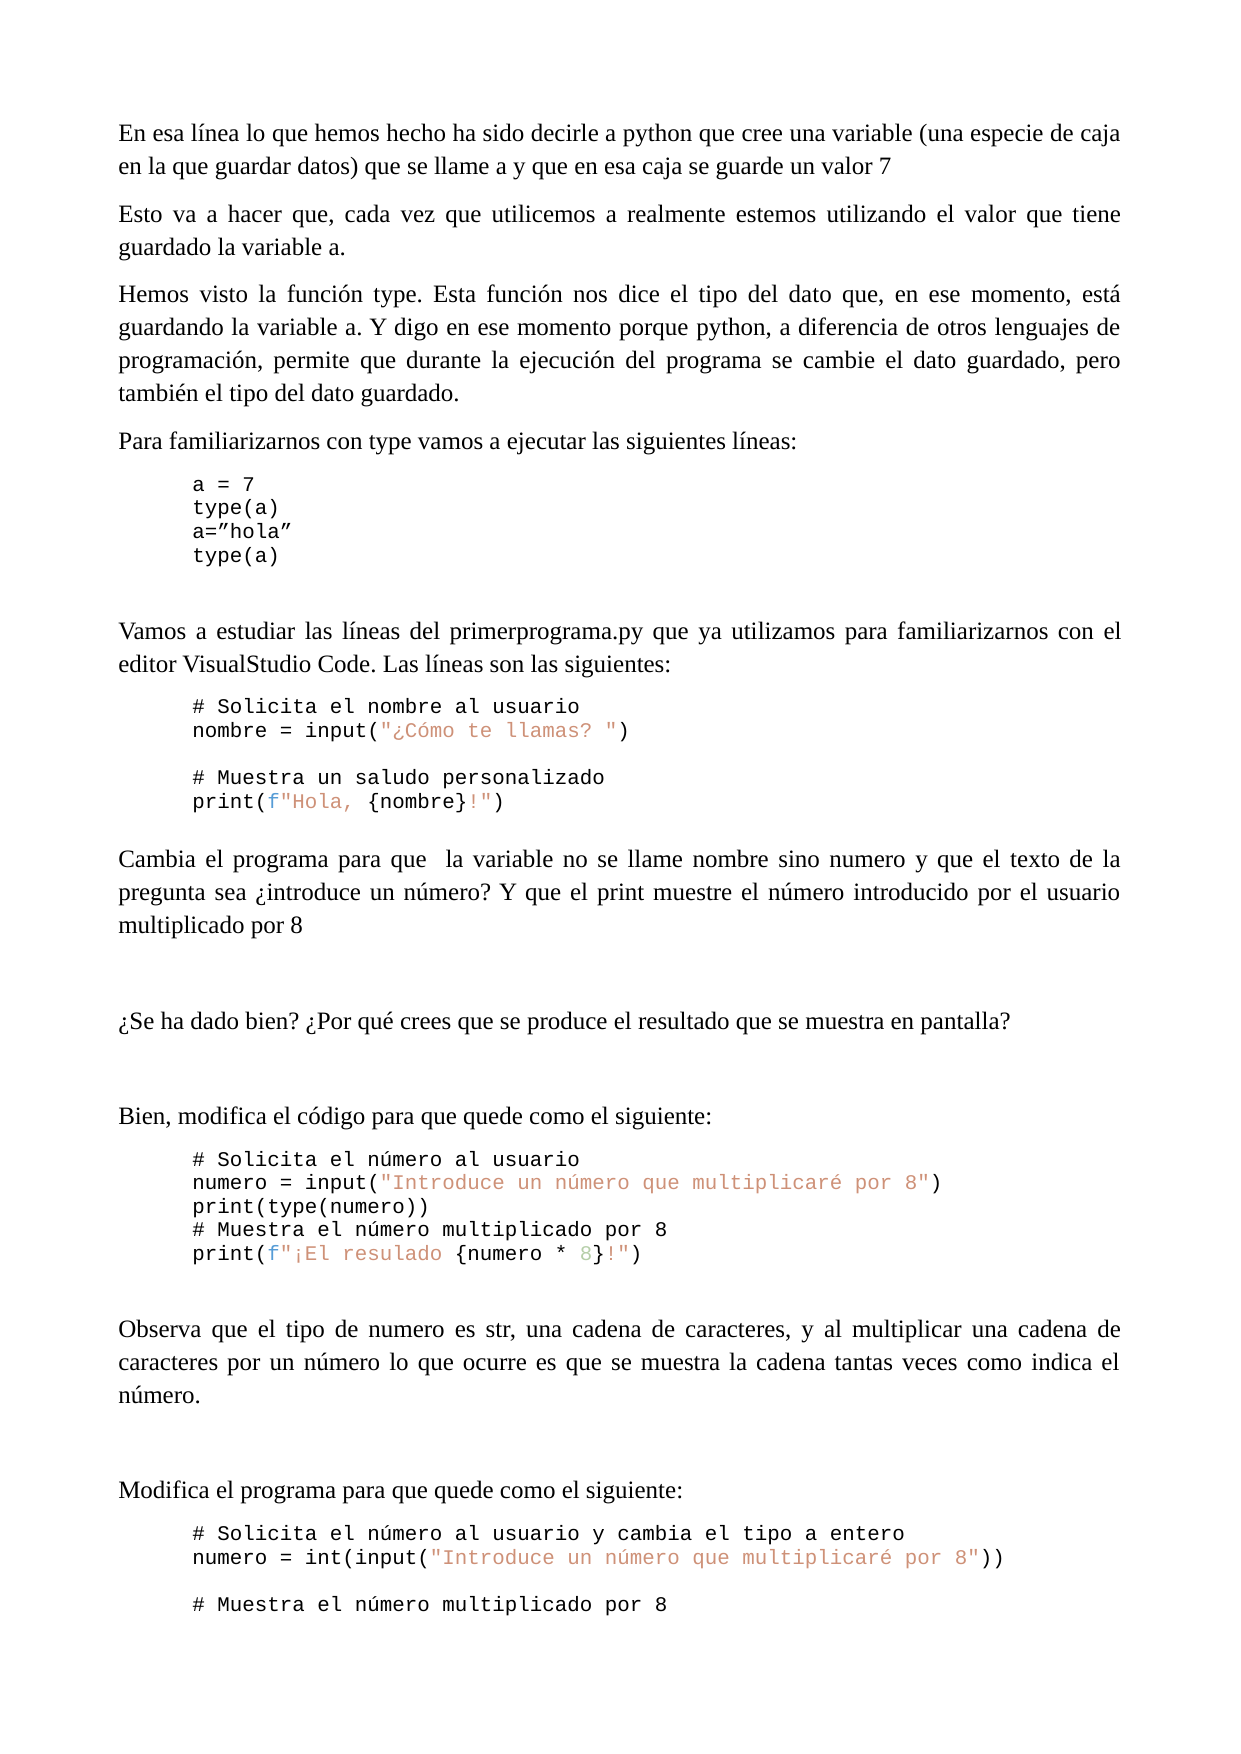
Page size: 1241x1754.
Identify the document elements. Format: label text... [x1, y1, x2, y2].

text print(f"Hola, {nombre}!") [192, 791, 1122, 815]
text En esa línea lo que hemos hecho ha sido decirle a python que cree una variable (una especie de caja en la que guardar datos) que se llame a y que en esa caja se guarde un valor 7 [118, 118, 1122, 180]
text # Solicita el nombre al usuario [192, 696, 1122, 720]
text Vamos a estudiar las líneas del primerprograma.py que ya utilizamos para familiarizarnos con el editor VisualStudio Code. Las líneas son las siguientes: [118, 616, 1122, 678]
text a=”hola” [192, 521, 1122, 544]
text Hemos visto la función type. Esta función nos dice el tipo del dato que, en ese momento, está guardando la variable a. Y digo en ese momento porque python, a diferencia de otros lenguajes de programación, permite que durante la ejecución del programa se cambie el dato guardado, pero también el tipo del dato guardado. [118, 279, 1122, 407]
text # Solicita el número al usuario [192, 1148, 1122, 1172]
text Bien, modifica el código para que quede como el siguiente: [118, 1101, 1122, 1130]
text Observa que el tipo de numero es str, una cadena de caracteres, y al multiplicar una cadena de caracteres por un número lo que ocurre es que se muestra la cadena tantas veces como indica el número. [118, 1314, 1122, 1409]
text type(a) [192, 544, 1122, 568]
text numero = input("Introduce un número que multiplicaré por 8") [192, 1172, 1122, 1196]
text # Muestra el número multiplicado por 8 [192, 1594, 1122, 1618]
text a = 7 [192, 474, 1122, 497]
text print(f"¡El resulado {numero * 8}!") [192, 1243, 1122, 1267]
text Cambia el programa para que la variable no se llame nombre sino numero y que el texto de la pregunta sea ¿introduce un número? Y que el print muestre el número introducido por el usuario multiplicado por 8 [118, 844, 1122, 939]
text # Solicita el número al usuario y cambia el tipo a entero [192, 1523, 1122, 1547]
text type(a) [192, 497, 1122, 521]
text numero = int(input("Introduce un número que multiplicaré por 8")) [192, 1547, 1122, 1571]
text Modifica el programa para que quede como el siguiente: [118, 1476, 1122, 1504]
text print(type(numero)) [192, 1196, 1122, 1219]
text # Muestra el número multiplicado por 8 [192, 1219, 1122, 1243]
text ¿Se ha dado bien? ¿Por qué crees que se produce el resultado que se muestra en pantalla? [118, 1006, 1122, 1034]
text Para familiarizarnos con type vamos a ejecutar las siguientes líneas: [118, 426, 1122, 455]
text # Muestra un saludo personalizado [192, 767, 1122, 791]
text nombre = input("¿Cómo te llamas? ") [192, 720, 1122, 744]
text Esto va a hacer que, cada vez que utilicemos a realmente estemos utilizando el valor que tiene guardado la variable a. [118, 199, 1122, 261]
